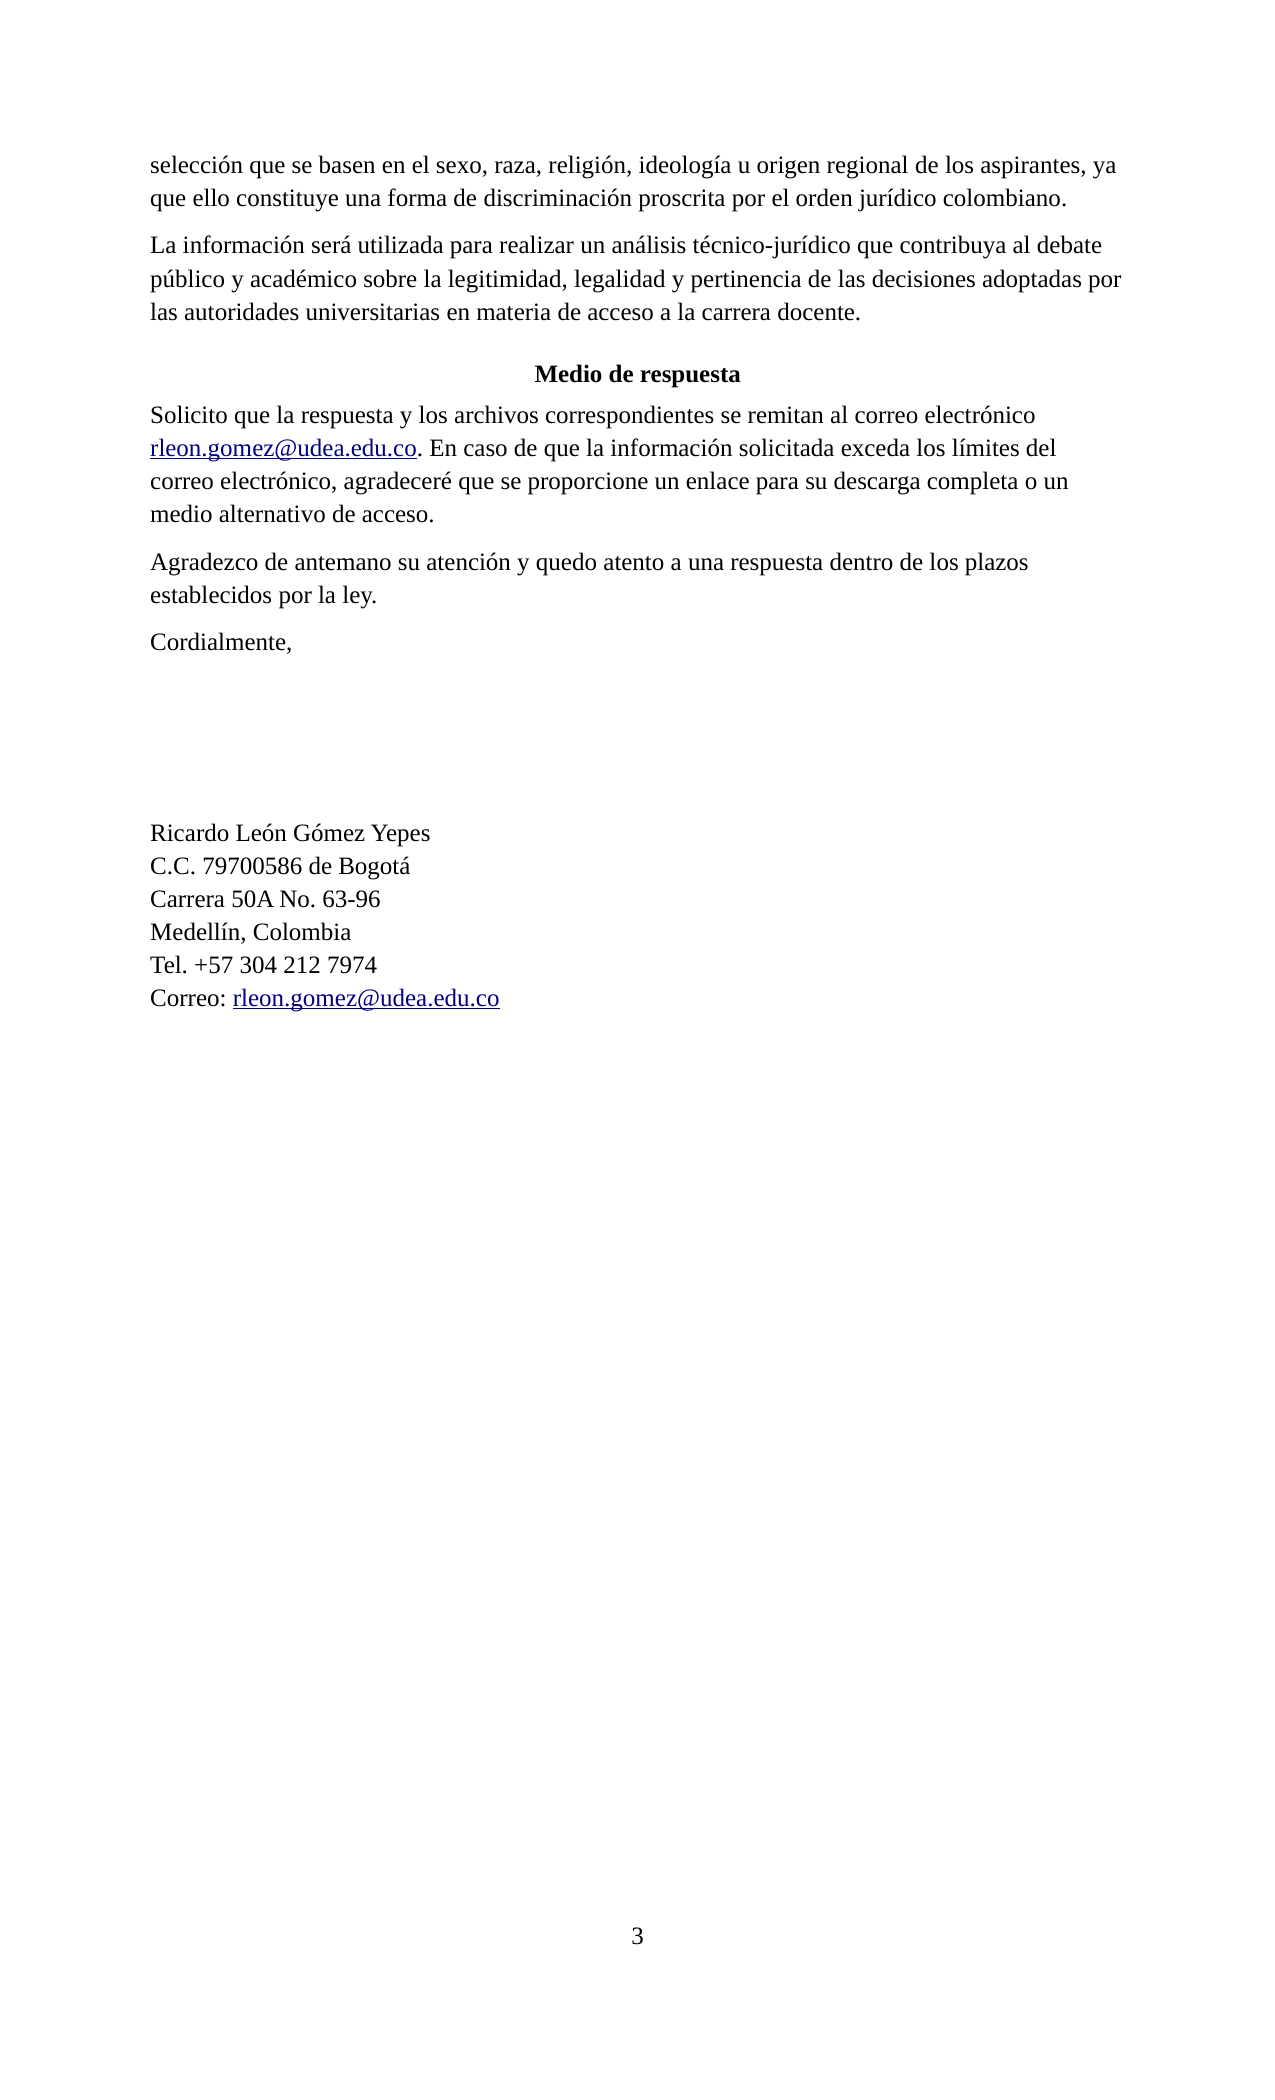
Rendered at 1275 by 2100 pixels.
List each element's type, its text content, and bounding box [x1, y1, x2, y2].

subtitle Medio de respuesta [150, 359, 1125, 388]
text La información será utilizada para realizar un análisis técnico-jurídico que contribuya al debate público y académico sobre la legitimidad, legalidad y pertinencia de las decisiones adoptadas por las autoridades universitarias en materia de acceso a la carrera docente. [150, 231, 1125, 325]
text Solicito que la respuesta y los archivos correspondientes se remitan al correo electrónico rleon.gomez@udea.edu.co. En caso de que la información solicitada exceda los límites del correo electrónico, agradeceré que se proporcione un enlace para su descarga completa o un medio alternativo de acceso. [150, 400, 1125, 528]
text Agradezco de antemano su atención y quedo atento a una respuesta dentro de los plazos establecidos por la ley. [150, 547, 1125, 608]
text selección que se basen en el sexo, raza, religión, ideología u origen regional de los aspirantes, ya que ello constituye una forma de discriminación proscrita por el orden jurídico colombiano. [150, 150, 1125, 212]
text Ricardo León Gómez Yepes C.C. 79700586 de Bogotá Carrera 50A No. 63-96 Medellín, Colombia Tel. +57 304 212 7974 Correo: rleon.gomez@udea.edu.co [150, 818, 1125, 1012]
text Cordialmente, [150, 627, 1125, 656]
